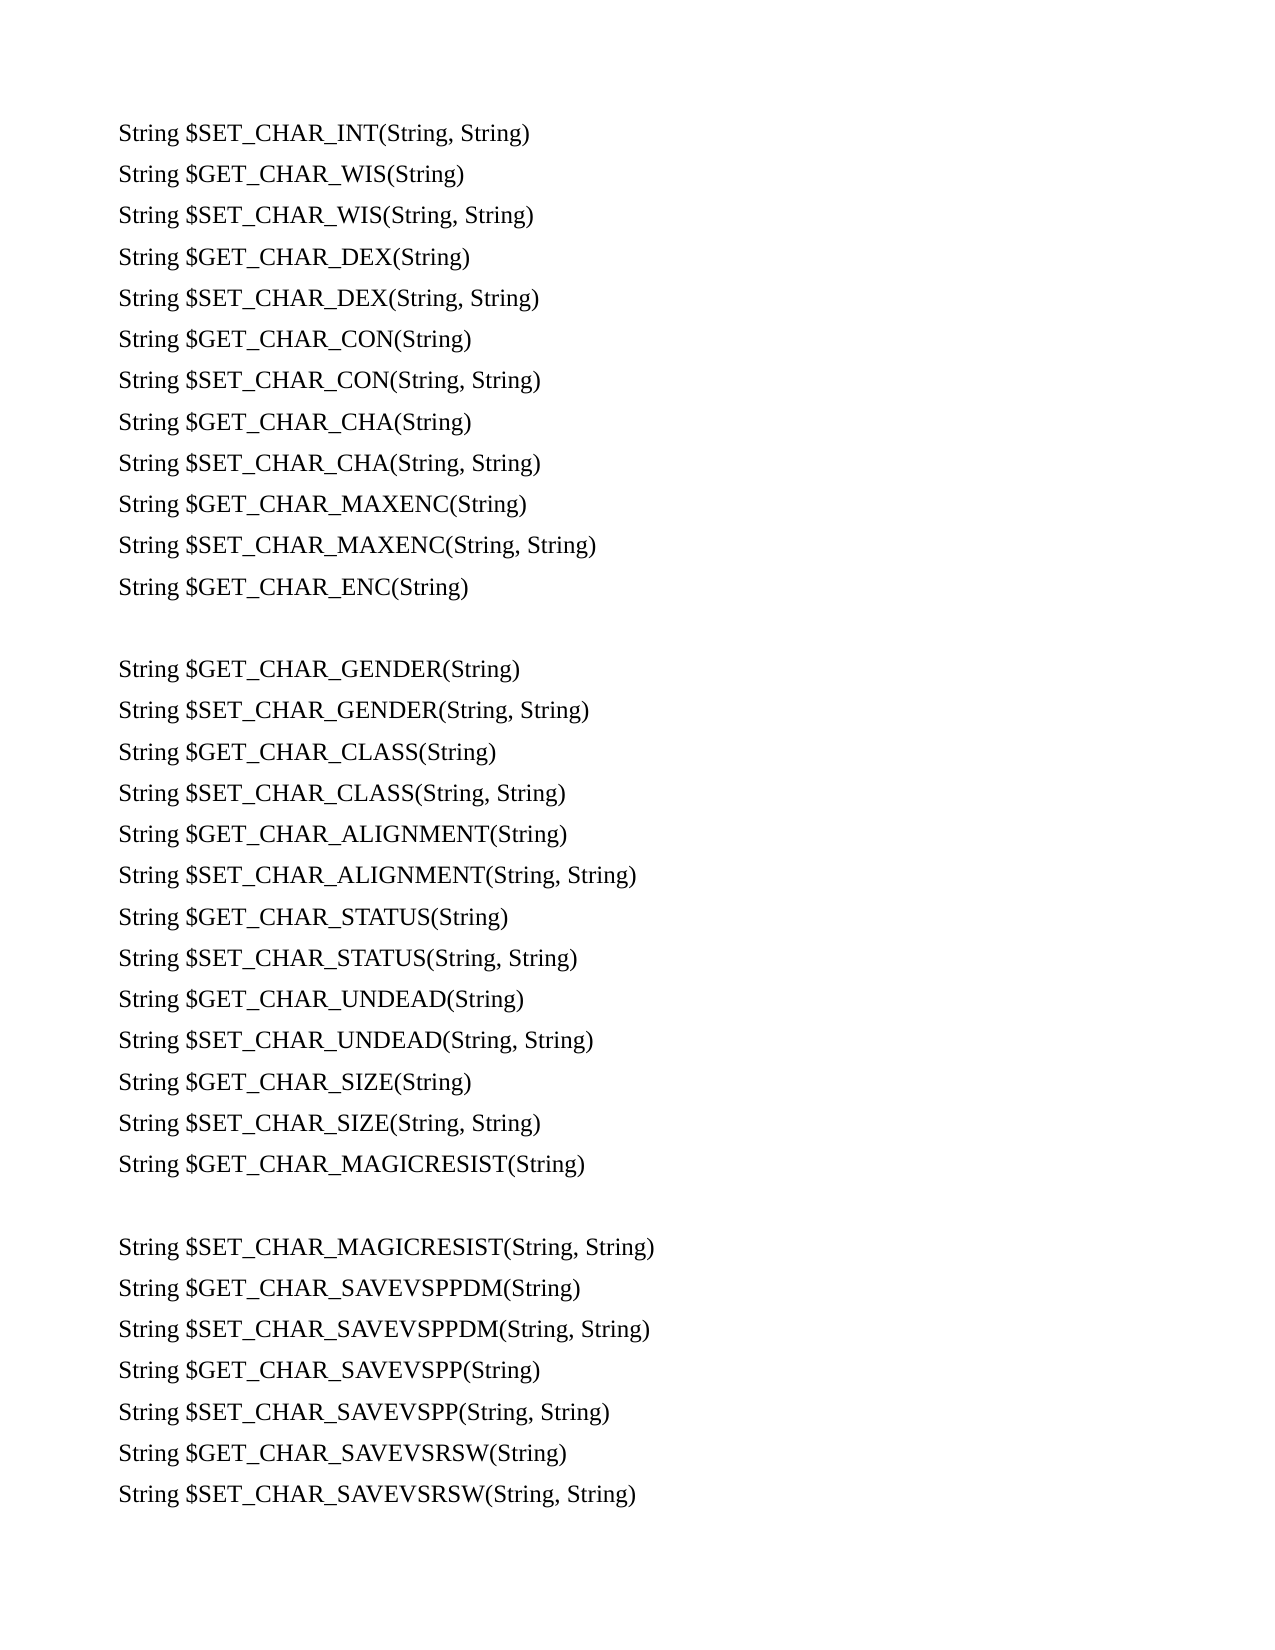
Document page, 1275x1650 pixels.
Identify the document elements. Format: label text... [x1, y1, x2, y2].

text String $GET_CHAR_SAVEVSPPDM(String) [118, 1273, 1157, 1302]
text String $SET_CHAR_DEX(String, String) [118, 283, 1157, 312]
text String $GET_CHAR_CON(String) [118, 324, 1157, 353]
text String $SET_CHAR_GENDER(String, String) [118, 696, 1157, 724]
text String $GET_CHAR_ENC(String) [118, 572, 1157, 601]
text String $GET_CHAR_UNDEAD(String) [118, 984, 1157, 1013]
text String $SET_CHAR_SIZE(String, String) [118, 1108, 1157, 1137]
text String $SET_CHAR_INT(String, String) [118, 118, 1157, 147]
text String $GET_CHAR_STATUS(String) [118, 902, 1157, 931]
text String $GET_CHAR_CLASS(String) [118, 737, 1157, 766]
text String $SET_CHAR_UNDEAD(String, String) [118, 1026, 1157, 1054]
text String $SET_CHAR_MAGICRESIST(String, String) [118, 1232, 1157, 1261]
text String $GET_CHAR_MAGICRESIST(String) [118, 1149, 1157, 1178]
text String $GET_CHAR_MAXENC(String) [118, 489, 1157, 518]
text String $SET_CHAR_WIS(String, String) [118, 201, 1157, 229]
text String $GET_CHAR_SAVEVSRSW(String) [118, 1438, 1157, 1467]
text String $SET_CHAR_MAXENC(String, String) [118, 531, 1157, 559]
text String $GET_CHAR_GENDER(String) [118, 654, 1157, 683]
text String $SET_CHAR_SAVEVSPP(String, String) [118, 1397, 1157, 1426]
text String $SET_CHAR_ALIGNMENT(String, String) [118, 861, 1157, 889]
text String $GET_CHAR_CHA(String) [118, 407, 1157, 436]
text String $SET_CHAR_STATUS(String, String) [118, 943, 1157, 972]
text String $GET_CHAR_WIS(String) [118, 159, 1157, 188]
text String $SET_CHAR_CON(String, String) [118, 366, 1157, 394]
text String $GET_CHAR_ALIGNMENT(String) [118, 819, 1157, 848]
text String $GET_CHAR_DEX(String) [118, 242, 1157, 271]
text String $SET_CHAR_CHA(String, String) [118, 448, 1157, 477]
text String $GET_CHAR_SIZE(String) [118, 1067, 1157, 1096]
text String $SET_CHAR_SAVEVSRSW(String, String) [118, 1479, 1157, 1508]
text String $SET_CHAR_CLASS(String, String) [118, 778, 1157, 807]
text String $GET_CHAR_SAVEVSPP(String) [118, 1356, 1157, 1384]
text String $SET_CHAR_SAVEVSPPDM(String, String) [118, 1314, 1157, 1343]
